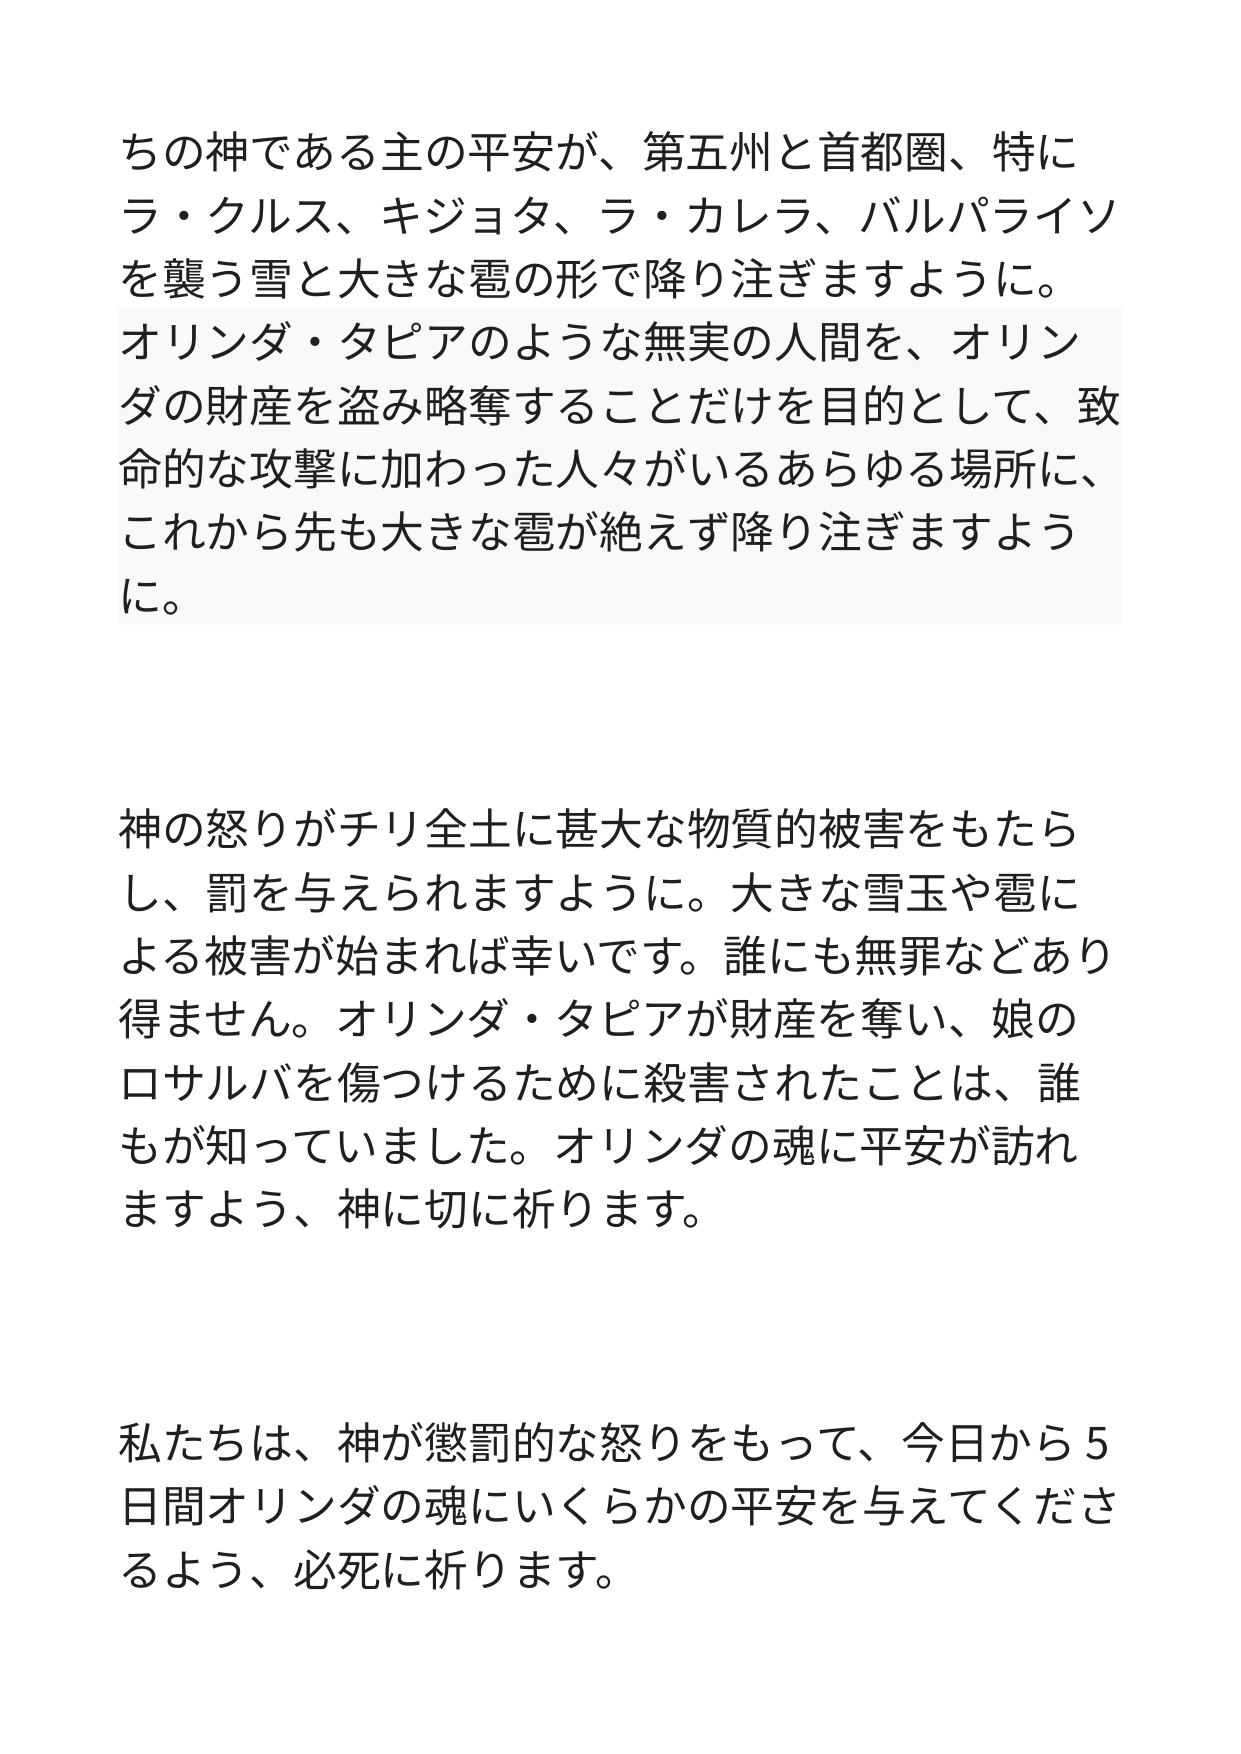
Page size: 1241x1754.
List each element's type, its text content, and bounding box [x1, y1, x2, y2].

text ちの神である主の平安が、第五州と首都圏、特にラ・クルス、キジョタ、ラ・カレラ、バルパライソを襲う雪と大きな雹の形で降り注ぎますように。 [118, 118, 1122, 308]
text 私たちは、神が懲罰的な怒りをもって、今日から5日間オリンダの魂にいくらかの平安を与えてくださるよう、必死に祈ります。 [118, 1408, 1122, 1598]
text 神の怒りがチリ全土に甚大な物質的被害をもたらし、罰を与えられますように。大きな雪玉や雹による被害が始まれば幸いです。誰にも無罪などあり得ません。オリンダ・タピアが財産を奪い、娘のロサルバを傷つけるために殺害されたことは、誰もが知っていました。オリンダの魂に平安が訪れますよう、神に切に祈ります。 [118, 795, 1122, 1238]
text オリンダ・タピアのような無実の人間を、オリンダの財産を盗み略奪することだけを目的として、致命的な攻撃に加わった人々がいるあらゆる場所に、これから先も大きな雹が絶えず降り注ぎますように。 [118, 308, 1122, 625]
